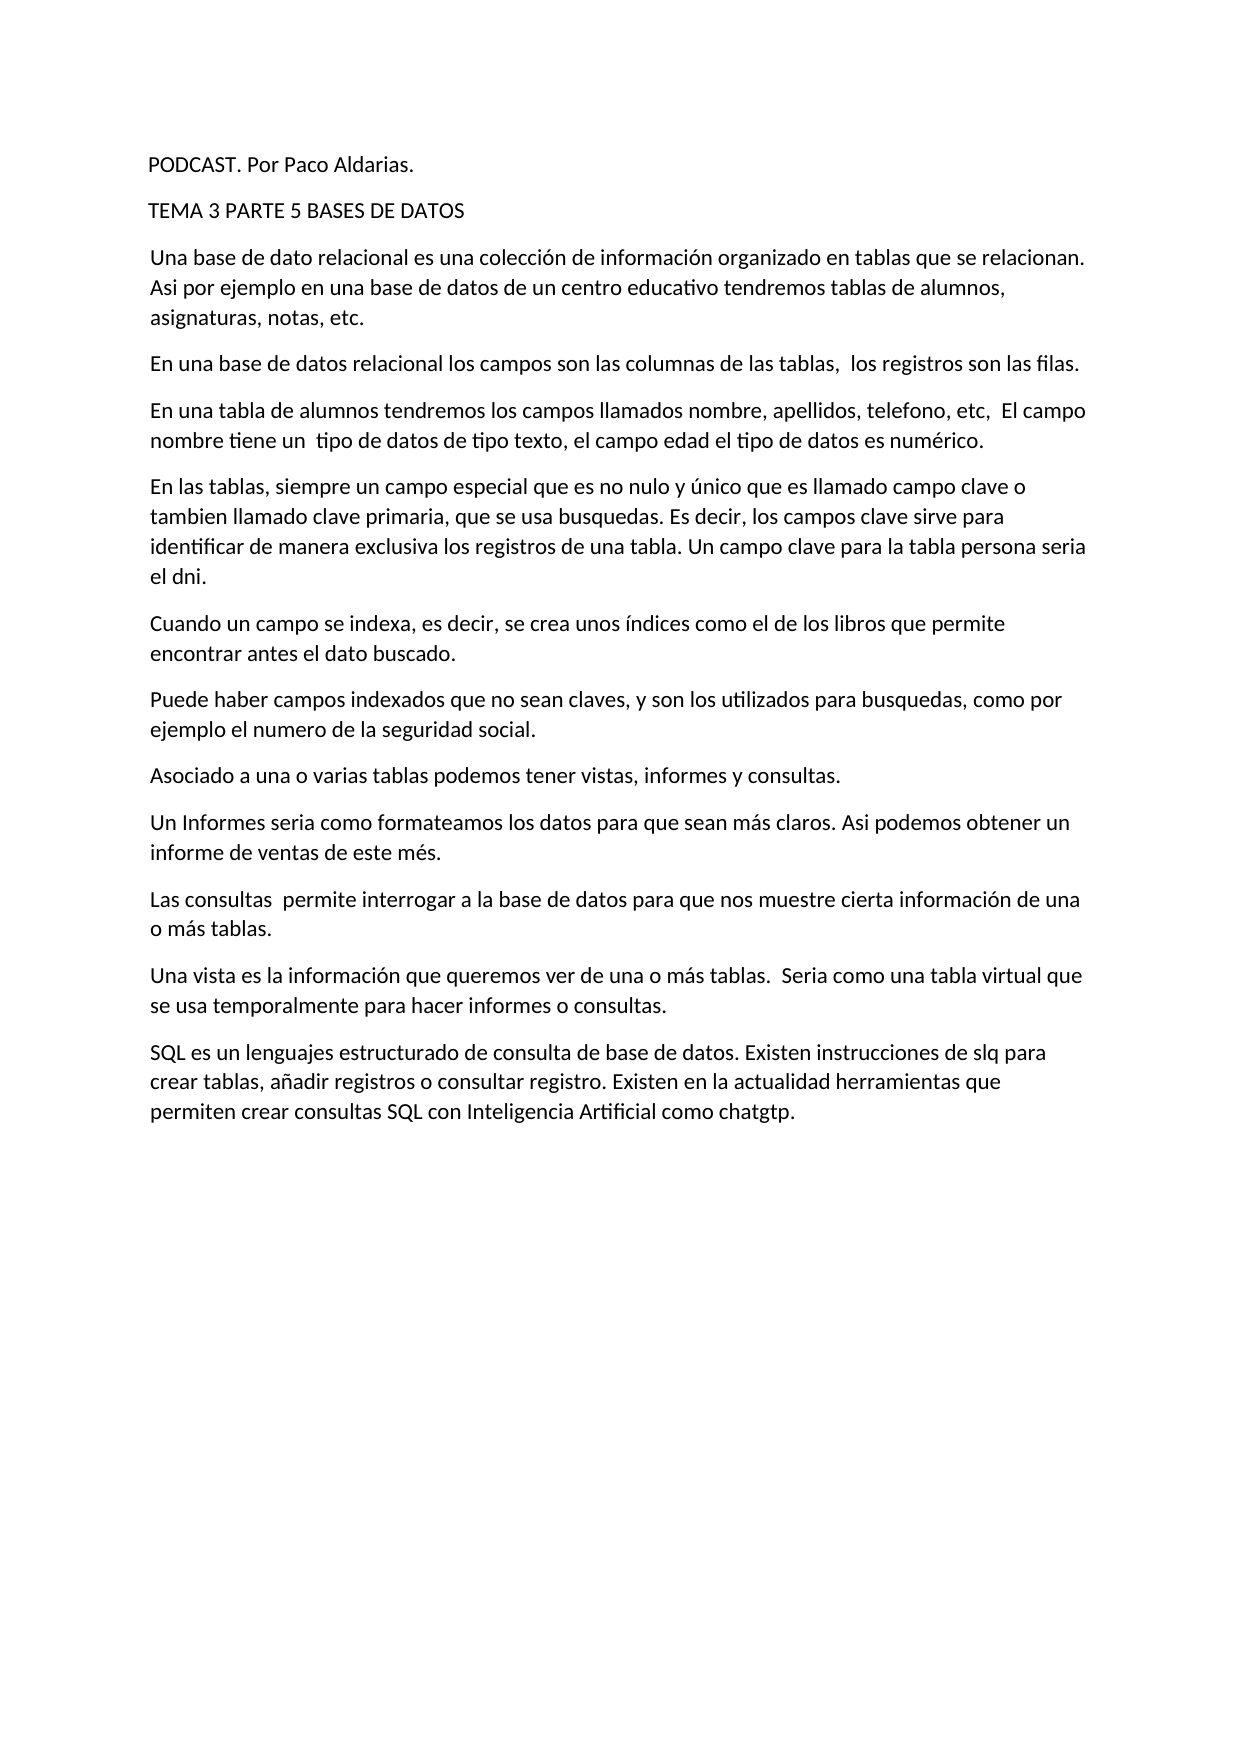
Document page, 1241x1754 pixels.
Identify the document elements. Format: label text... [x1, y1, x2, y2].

text PODCAST. Por Paco Aldarias. [148, 150, 1092, 178]
text Puede haber campos indexados que no sean claves, y son los utilizados para busquedas, como por ejemplo el numero de la seguridad social. [150, 685, 1090, 743]
text Asociado a una o varias tablas podemos tener vistas, informes y consultas. [150, 762, 1090, 790]
text Una vista es la información que queremos ver de una o más tablas. Seria como una tabla virtual que se usa temporalmente para hacer informes o consultas. [150, 961, 1090, 1019]
text Las consultas permite interrogar a la base de datos para que nos muestre cierta información de una o más tablas. [150, 885, 1090, 943]
text Cuando un campo se indexa, es decir, se crea unos índices como el de los libros que permite encontrar antes el dato buscado. [150, 609, 1090, 667]
text SQL es un lenguajes estructurado de consulta de base de datos. Existen instrucciones de slq para crear tablas, añadir registros o consultar registro. Existen en la actualidad herramientas que permiten crear consultas SQL con Inteligencia Artificial como chatgtp. [150, 1038, 1090, 1125]
text En las tablas, siempre un campo especial que es no nulo y único que es llamado campo clave o tambien llamado clave primaria, que se usa busquedas. Es decir, los campos clave sirve para identificar de manera exclusiva los registros de una tabla. Un campo clave para la tabla persona seria el dni. [150, 472, 1090, 590]
text En una tabla de alumnos tendremos los campos llamados nombre, apellidos, telefono, etc, El campo nombre tiene un tipo de datos de tipo texto, el campo edad el tipo de datos es numérico. [150, 396, 1090, 454]
text Un Informes seria como formateamos los datos para que sean más claros. Asi podemos obtener un informe de ventas de este més. [150, 808, 1090, 866]
text En una base de datos relacional los campos son las columnas de las tablas, los registros son las filas. [150, 349, 1090, 377]
text Una base de dato relacional es una colección de información organizado en tablas que se relacionan. Asi por ejemplo en una base de datos de un centro educativo tendremos tablas de alumnos, asignaturas, notas, etc. [150, 243, 1090, 331]
text TEMA 3 PARTE 5 BASES DE DATOS [148, 197, 1092, 224]
